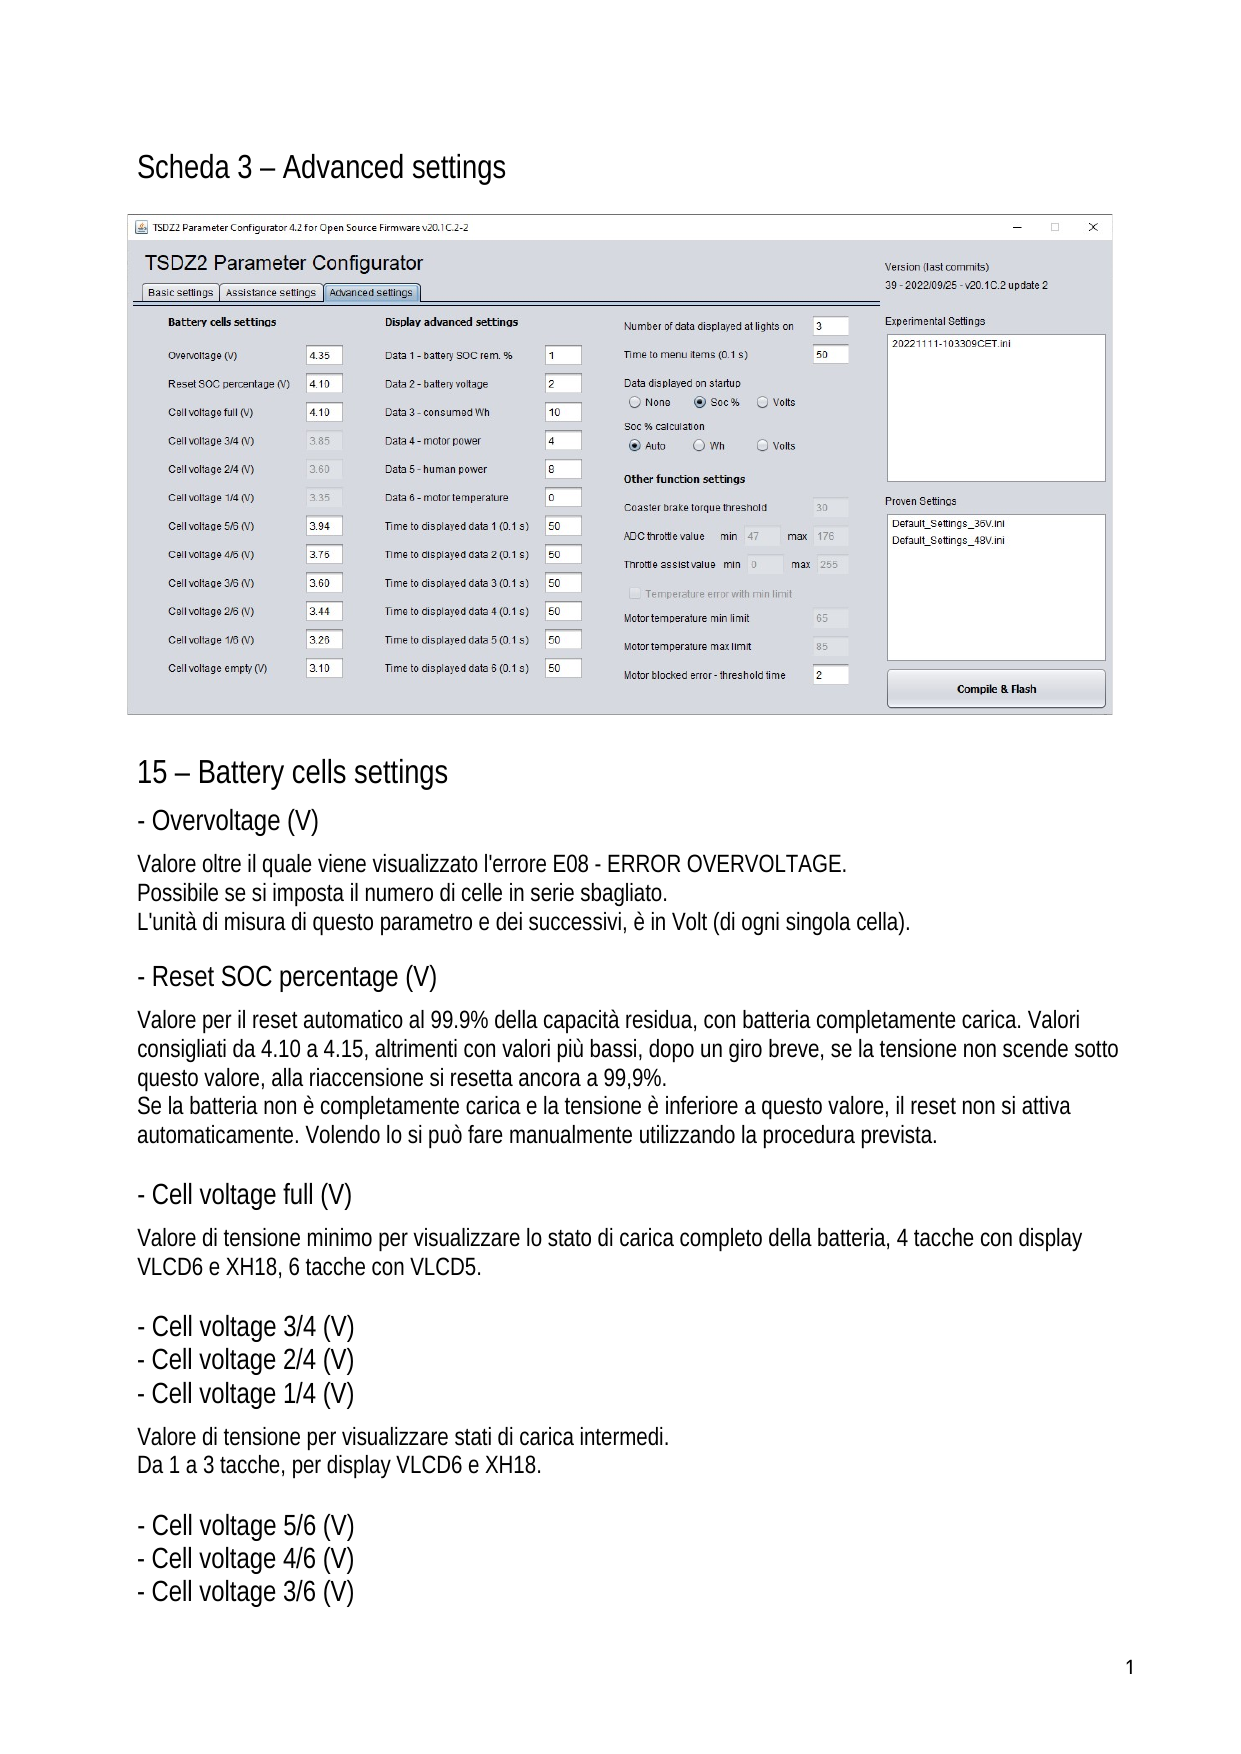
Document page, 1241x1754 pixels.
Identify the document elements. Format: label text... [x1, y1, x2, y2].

text - Overvoltage (V) [137, 803, 1122, 837]
text - Cell voltage 3/6 (V) [137, 1574, 1122, 1608]
text Valore per il reset automatico al 99.9% della capacità residua, con batteria completamente carica. Valori consigliati da 4.10 a 4.15, altrimenti con valori più bassi, dopo un giro breve, se la tensione non scende sotto questo valore, alla riaccensione si resetta ancora a 99,9%. [137, 1005, 1122, 1091]
text - Reset SOC percentage (V) [137, 959, 1122, 993]
text Se la batteria non è completamente carica e la tensione è inferiore a questo valore, il reset non si attiva automaticamente. Volendo lo si può fare manualmente utilizzando la procedura prevista. [137, 1091, 1122, 1148]
text - Cell voltage 5/6 (V) [137, 1508, 1122, 1541]
text Scheda 3 – Advanced settings [137, 148, 1122, 186]
text L'unità di misura di questo parametro e dei successivi, è in Volt (di ogni singola cella). [137, 907, 1122, 935]
text - Cell voltage 2/4 (V) [137, 1342, 1122, 1376]
text Valore oltre il quale viene visualizzato l'errore E08 - ERROR OVERVOLTAGE. [137, 849, 1122, 878]
text - Cell voltage 3/4 (V) [137, 1309, 1122, 1342]
text Valore di tensione per visualizzare stati di carica intermedi. [137, 1422, 1122, 1450]
text - Cell voltage full (V) [137, 1177, 1122, 1211]
text Da 1 a 3 tacche, per display VLCD6 e XH18. [137, 1450, 1122, 1479]
picture [127, 214, 1113, 715]
text Valore di tensione minimo per visualizzare lo stato di carica completo della batteria, 4 tacche con display VLCD6 e XH18, 6 tacche con VLCD5. [137, 1223, 1122, 1280]
text 15 – Battery cells settings [137, 753, 1122, 791]
text Possibile se si imposta il numero di celle in serie sbagliato. [137, 878, 1122, 907]
text - Cell voltage 1/4 (V) [137, 1376, 1122, 1409]
text - Cell voltage 4/6 (V) [137, 1541, 1122, 1574]
